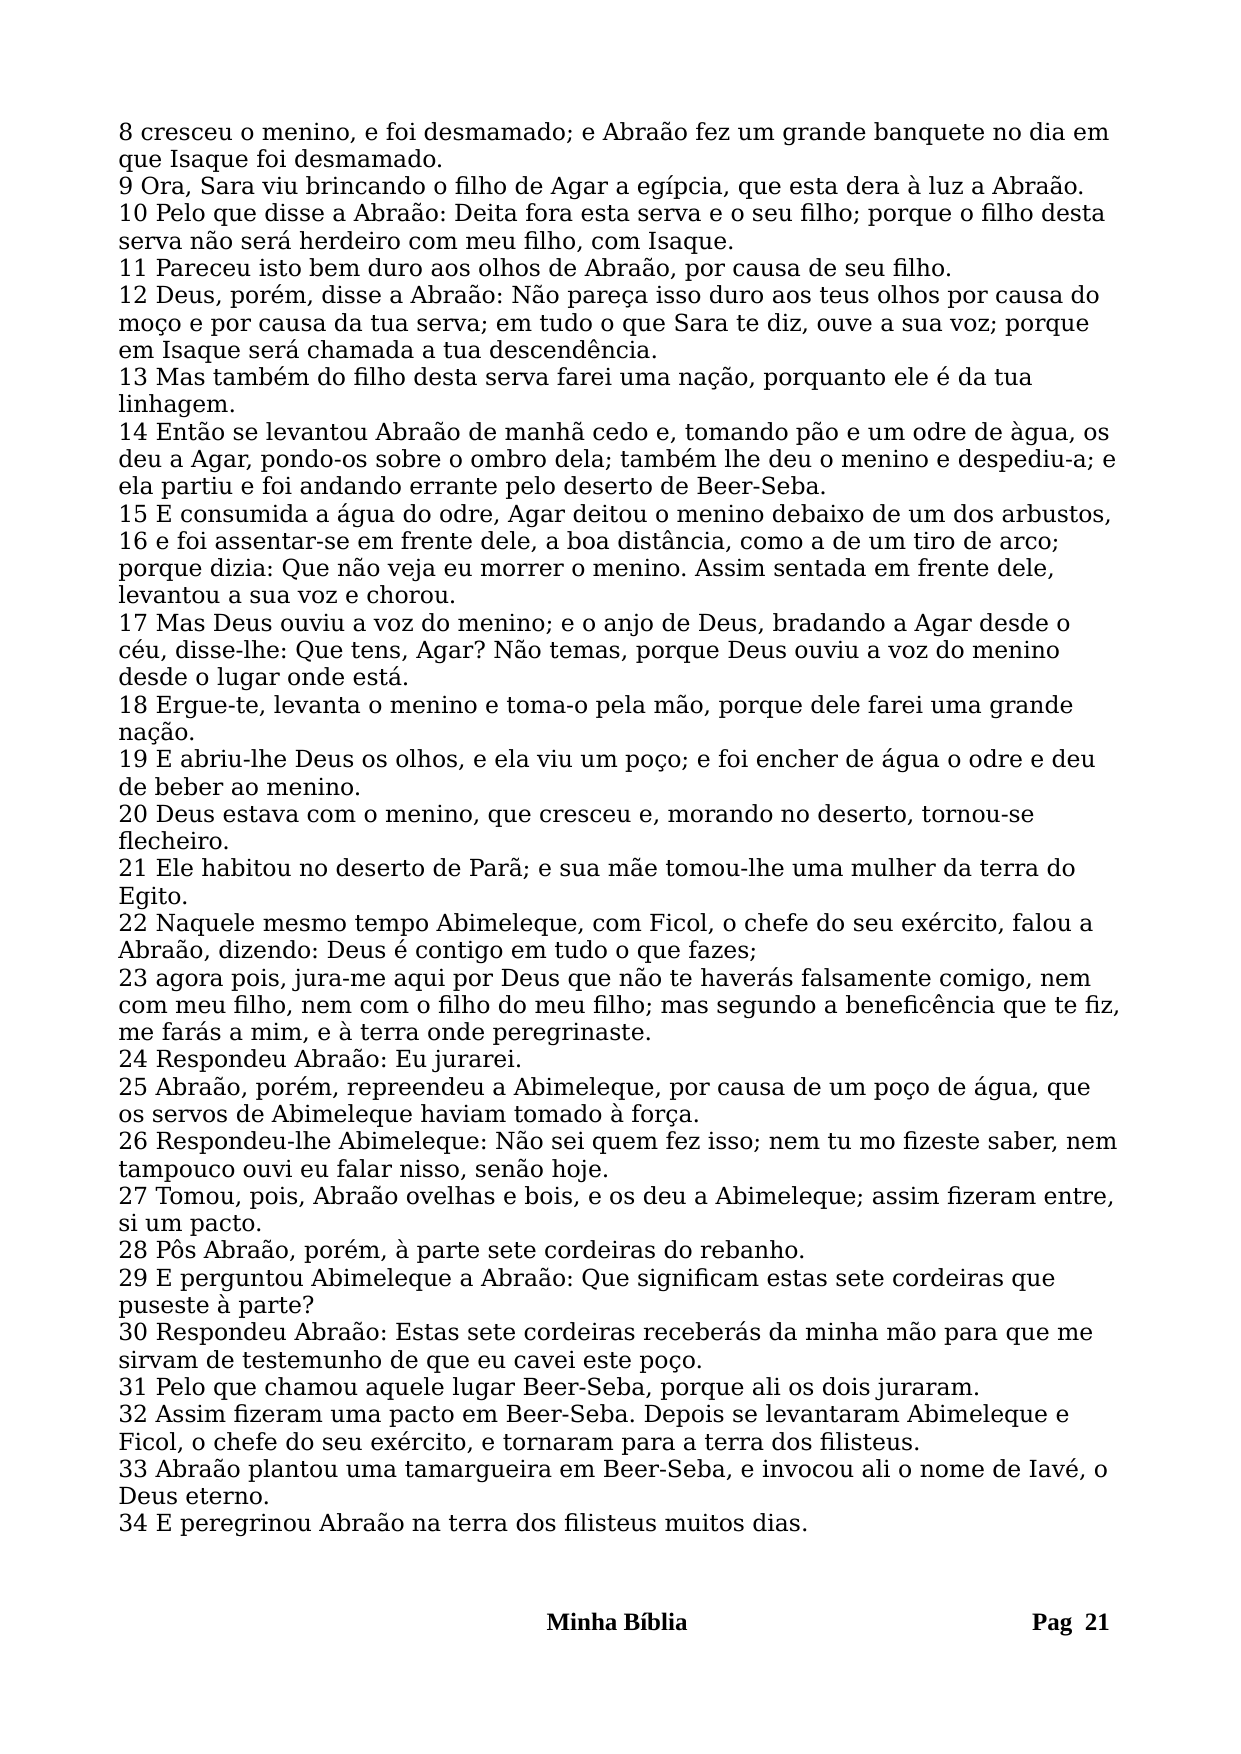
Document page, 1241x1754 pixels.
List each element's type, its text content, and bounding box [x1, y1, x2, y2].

text 29 E perguntou Abimeleque a Abraão: Que significam estas sete cordeiras que puseste à parte? [118, 1264, 1122, 1319]
text 11 Pareceu isto bem duro aos olhos de Abraão, por causa de seu filho. [118, 254, 1122, 282]
text 23 agora pois, jura-me aqui por Deus que não te haverás falsamente comigo, nem com meu filho, nem com o filho do meu filho; mas segundo a beneficência que te fiz, me farás a mim, e à terra onde peregrinaste. [118, 964, 1122, 1046]
text 33 Abraão plantou uma tamargueira em Beer-Seba, e invocou ali o nome de Iavé, o Deus eterno. [118, 1455, 1122, 1510]
text 14 Então se levantou Abraão de manhã cedo e, tomando pão e um odre de àgua, os deu a Agar, pondo-os sobre o ombro dela; também lhe deu o menino e despediu-a; e ela partiu e foi andando errante pelo deserto de Beer-Seba. [118, 418, 1122, 500]
text 30 Respondeu Abraão: Estas sete cordeiras receberás da minha mão para que me sirvam de testemunho de que eu cavei este poço. [118, 1319, 1122, 1373]
text 18 Ergue-te, levanta o menino e toma-o pela mão, porque dele farei uma grande nação. [118, 691, 1122, 746]
text 13 Mas também do filho desta serva farei uma nação, porquanto ele é da tua linhagem. [118, 364, 1122, 418]
text 16 e foi assentar-se em frente dele, a boa distância, como a de um tiro de arco; porque dizia: Que não veja eu morrer o menino. Assim sentada em frente dele, levantou a sua voz e chorou. [118, 527, 1122, 609]
text 32 Assim fizeram uma pacto em Beer-Seba. Depois se levantaram Abimeleque e Ficol, o chefe do seu exército, e tornaram para a terra dos filisteus. [118, 1401, 1122, 1455]
text 31 Pelo que chamou aquele lugar Beer-Seba, porque ali os dois juraram. [118, 1373, 1122, 1401]
text 27 Tomou, pois, Abraão ovelhas e bois, e os deu a Abimeleque; assim fizeram entre, si um pacto. [118, 1182, 1122, 1237]
text 34 E peregrinou Abraão na terra dos filisteus muitos dias. [118, 1510, 1122, 1537]
text 20 Deus estava com o menino, que cresceu e, morando no deserto, tornou-se flecheiro. [118, 800, 1122, 855]
text 12 Deus, porém, disse a Abraão: Não pareça isso duro aos teus olhos por causa do moço e por causa da tua serva; em tudo o que Sara te diz, ouve a sua voz; porque em Isaque será chamada a tua descendência. [118, 282, 1122, 364]
text 15 E consumida a água do odre, Agar deitou o menino debaixo de um dos arbustos, [118, 500, 1122, 527]
text 22 Naquele mesmo tempo Abimeleque, com Ficol, o chefe do seu exército, falou a Abraão, dizendo: Deus é contigo em tudo o que fazes; [118, 909, 1122, 964]
text 21 Ele habitou no deserto de Parã; e sua mãe tomou-lhe uma mulher da terra do Egito. [118, 855, 1122, 909]
text 24 Respondeu Abraão: Eu jurarei. [118, 1046, 1122, 1073]
text 26 Respondeu-lhe Abimeleque: Não sei quem fez isso; nem tu mo fizeste saber, nem tampouco ouvi eu falar nisso, senão hoje. [118, 1128, 1122, 1182]
text 8 cresceu o menino, e foi desmamado; e Abraão fez um grande banquete no dia em que Isaque foi desmamado. [118, 118, 1122, 173]
text 9 Ora, Sara viu brincando o filho de Agar a egípcia, que esta dera à luz a Abraão. [118, 173, 1122, 200]
text 19 E abriu-lhe Deus os olhos, e ela viu um poço; e foi encher de água o odre e deu de beber ao menino. [118, 746, 1122, 800]
text 17 Mas Deus ouviu a voz do menino; e o anjo de Deus, bradando a Agar desde o céu, disse-lhe: Que tens, Agar? Não temas, porque Deus ouviu a voz do menino desde o lugar onde está. [118, 609, 1122, 691]
text 25 Abraão, porém, repreendeu a Abimeleque, por causa de um poço de água, que os servos de Abimeleque haviam tomado à força. [118, 1073, 1122, 1128]
text 28 Pôs Abraão, porém, à parte sete cordeiras do rebanho. [118, 1237, 1122, 1264]
text 10 Pelo que disse a Abraão: Deita fora esta serva e o seu filho; porque o filho desta serva não será herdeiro com meu filho, com Isaque. [118, 200, 1122, 254]
